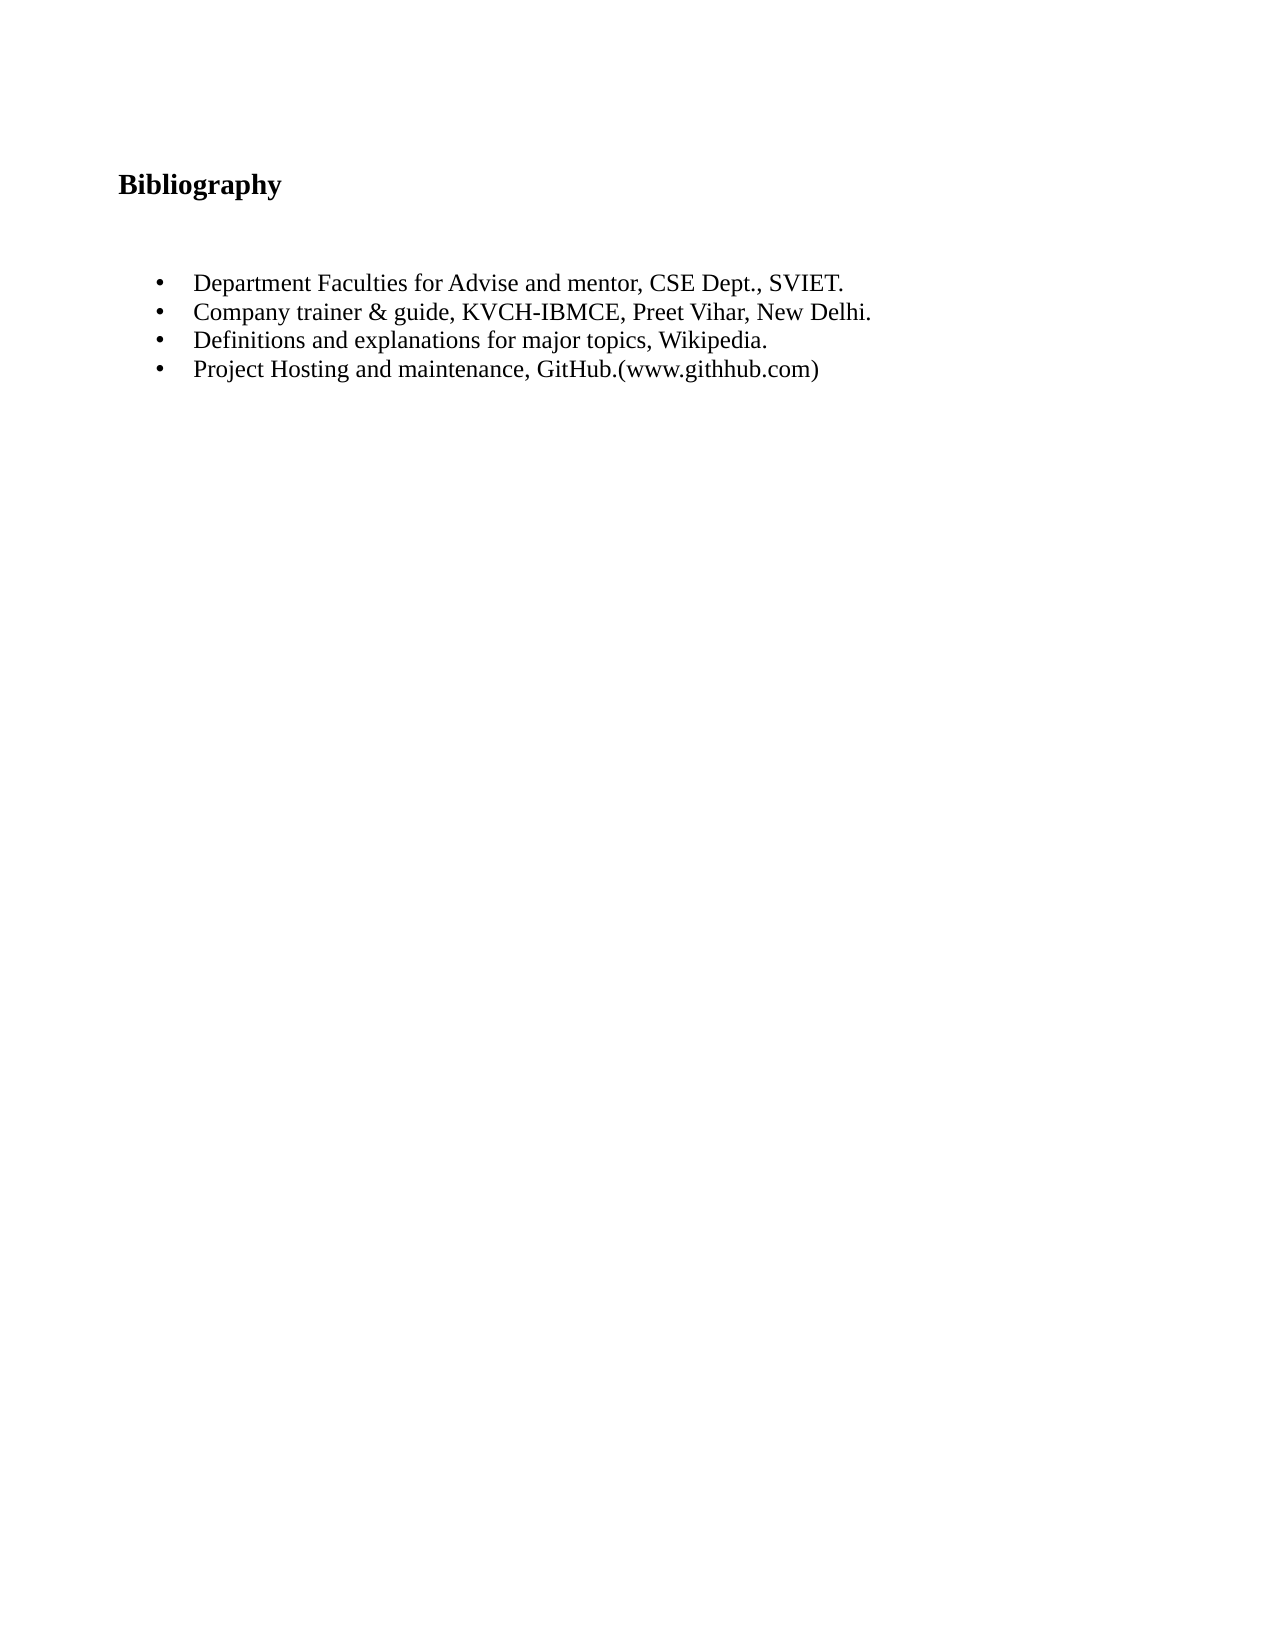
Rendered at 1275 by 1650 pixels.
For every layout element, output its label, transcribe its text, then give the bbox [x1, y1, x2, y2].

list Company trainer & guide, KVCH-IBMCE, Preet Vihar, New Delhi. [156, 297, 1157, 325]
list Project Hosting and maintenance, GitHub.(www.githhub.com) [156, 354, 1157, 383]
list Definitions and explanations for major topics, Wikipedia. [156, 325, 1157, 354]
text Bibliography [118, 167, 1157, 201]
list Department Faculties for Advise and mentor, CSE Dept., SVIET. [156, 268, 1157, 297]
